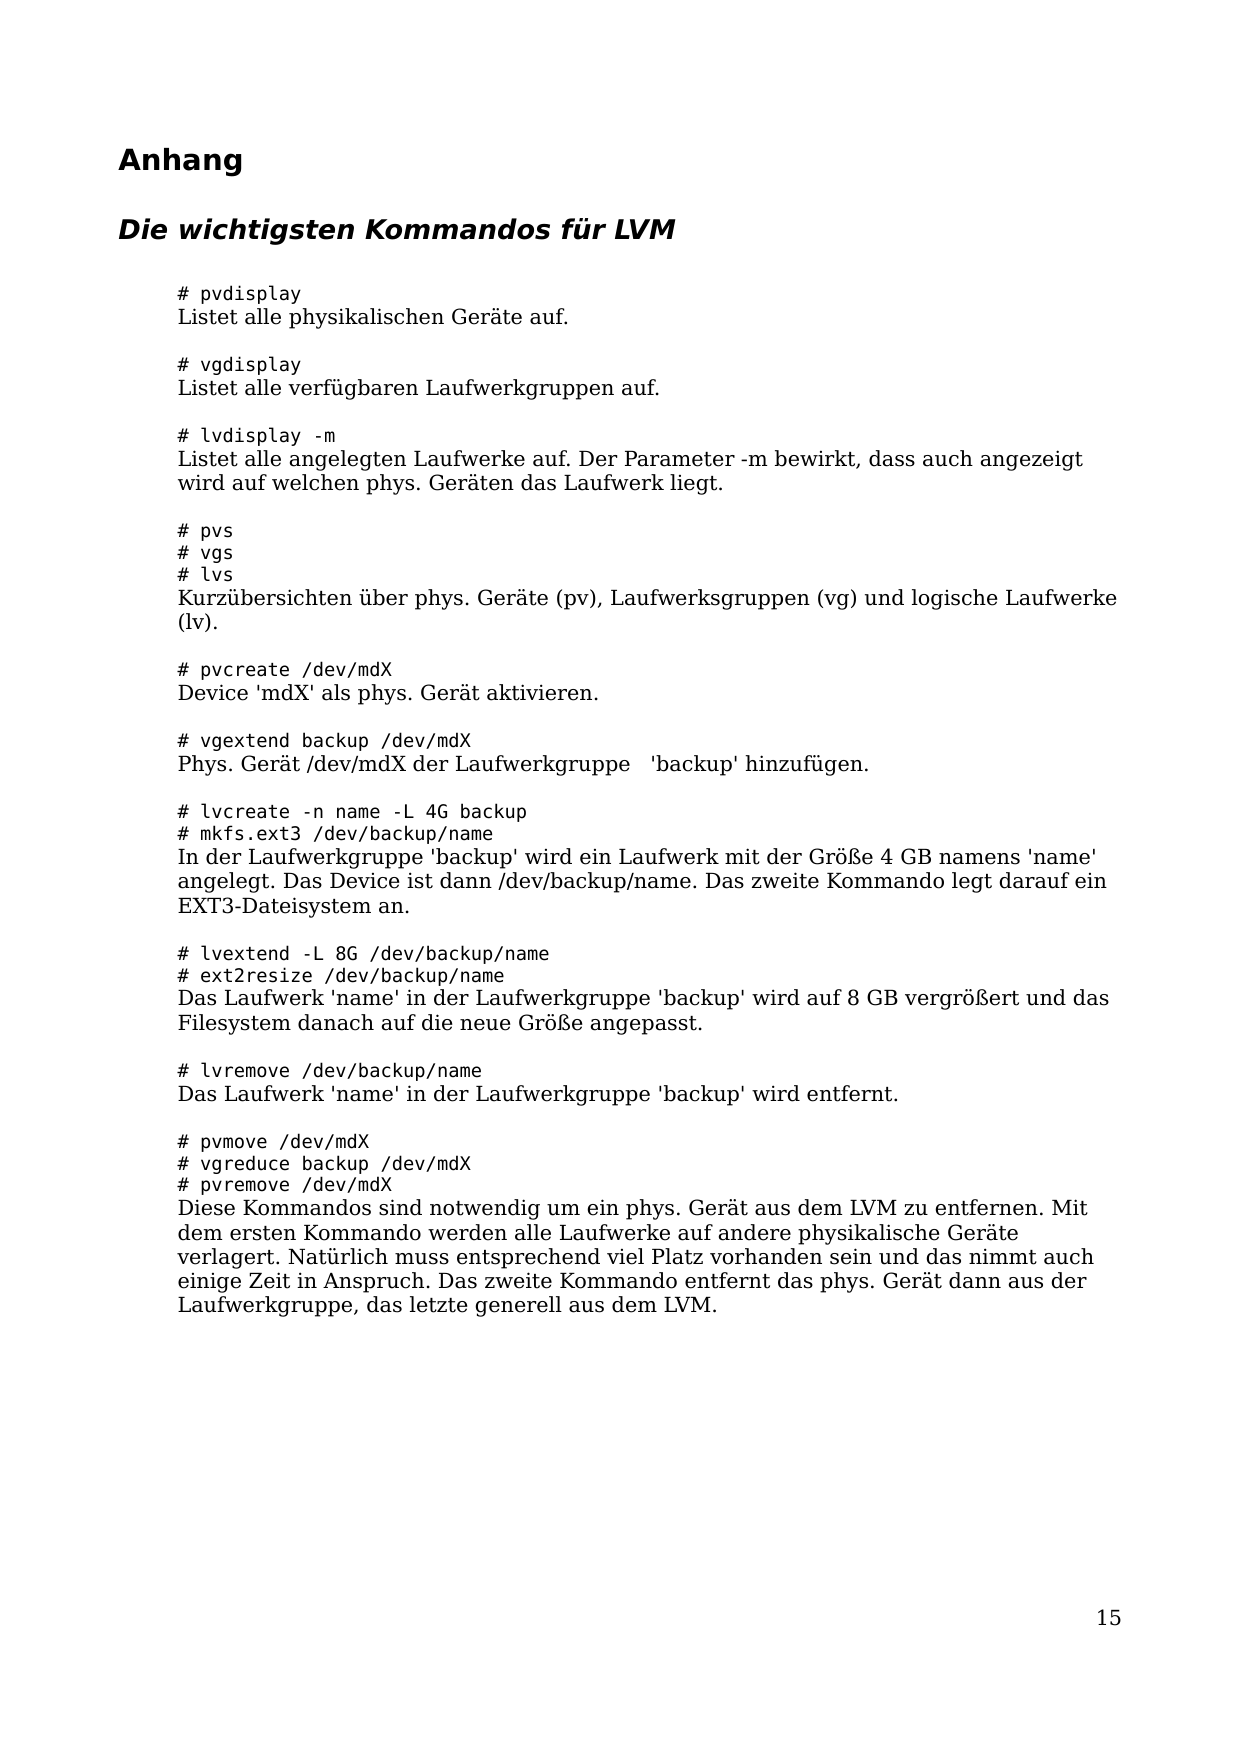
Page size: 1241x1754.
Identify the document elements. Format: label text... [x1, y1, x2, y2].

text Kurzübersichten über phys. Geräte (pv), Laufwerksgruppen (vg) und logische Laufwerke (lv). [177, 586, 1122, 635]
text # vgdisplay [177, 354, 1122, 376]
text Listet alle physikalischen Geräte auf. [177, 305, 1122, 329]
text # vgextend backup /dev/mdX [177, 730, 1122, 752]
text Phys. Gerät /dev/mdX der Laufwerkgruppe 'backup' hinzufügen. [177, 752, 1122, 777]
text # lvdisplay -m [177, 425, 1122, 447]
text # pvcreate /dev/mdX [177, 659, 1122, 681]
text # pvdisplay [177, 283, 1122, 305]
text # lvextend -L 8G /dev/backup/name # ext2resize /dev/backup/name [177, 943, 1122, 986]
text Listet alle angelegten Laufwerke auf. Der Parameter -m bewirkt, dass auch angezeigt wird auf welchen phys. Geräten das Laufwerk liegt. [177, 447, 1122, 496]
subtitle Die wichtigsten Kommandos für LVM [118, 214, 1122, 246]
text Das Laufwerk 'name' in der Laufwerkgruppe 'backup' wird entfernt. [177, 1082, 1122, 1106]
text # lvcreate -n name -L 4G backup # mkfs.ext3 /dev/backup/name [177, 801, 1122, 845]
text Device 'mdX' als phys. Gerät aktivieren. [177, 681, 1122, 706]
text Das Laufwerk 'name' in der Laufwerkgruppe 'backup' wird auf 8 GB vergrößert und das Filesystem danach auf die neue Größe angepasst. [177, 986, 1122, 1035]
text Listet alle verfügbaren Laufwerkgruppen auf. [177, 376, 1122, 401]
text # pvs # vgs # lvs [177, 521, 1122, 586]
text Diese Kommandos sind notwendig um ein phys. Gerät aus dem LVM zu entfernen. Mit dem ersten Kommando werden alle Laufwerke auf andere physikalische Geräte verlagert. Natürlich muss entsprechend viel Platz vorhanden sein und das nimmt auch einige Zeit in Anspruch. Das zweite Kommando entfernt das phys. Gerät dann aus der Laufwerkgruppe, das letzte generell aus dem LVM. [177, 1196, 1122, 1318]
text # pvmove /dev/mdX # vgreduce backup /dev/mdX # pvremove /dev/mdX [177, 1131, 1122, 1196]
text In der Laufwerkgruppe 'backup' wird ein Laufwerk mit der Größe 4 GB namens 'name' angelegt. Das Device ist dann /dev/backup/name. Das zweite Kommando legt darauf ein EXT3-Dateisystem an. [177, 845, 1122, 918]
text # lvremove /dev/backup/name [177, 1060, 1122, 1082]
subtitle Anhang [118, 143, 1122, 177]
